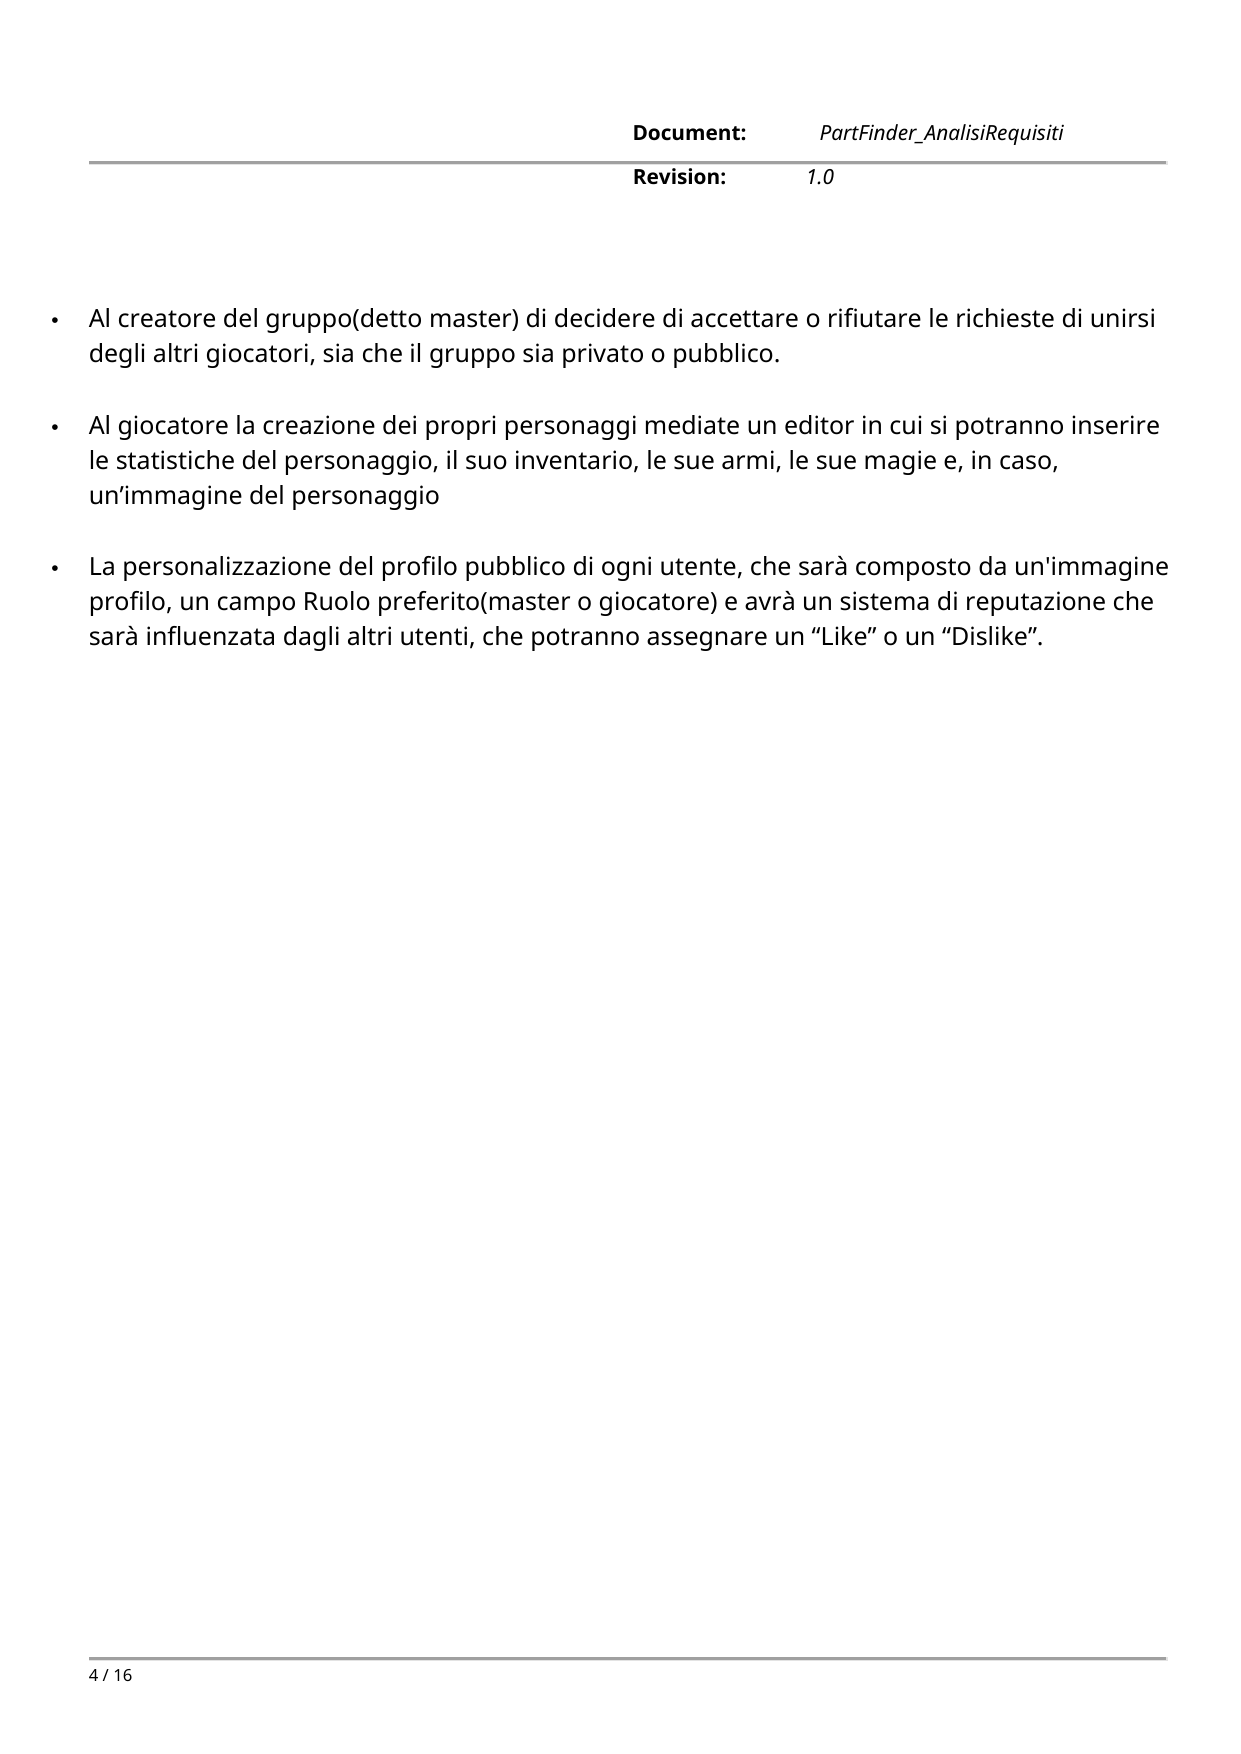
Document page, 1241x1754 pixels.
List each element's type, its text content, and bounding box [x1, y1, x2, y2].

list Al giocatore la creazione dei propri personaggi mediate un editor in cui si potranno inserire le statistiche del personaggio, il suo inventario, le sue armi, le sue magie e, in caso, un’immagine del personaggio [51, 407, 1170, 511]
list Al creatore del gruppo(detto master) di decidere di accettare o rifiutare le richieste di unirsi degli altri giocatori, sia che il gruppo sia privato o pubblico. [51, 301, 1170, 370]
list La personalizzazione del profilo pubblico di ogni utente, che sarà composto da un'immagine profilo, un campo Ruolo preferito(master o giocatore) e avrà un sistema di reputazione che sarà influenzata dagli altri utenti, che potranno assegnare un “Like” o un “Dislike”. [51, 549, 1170, 653]
